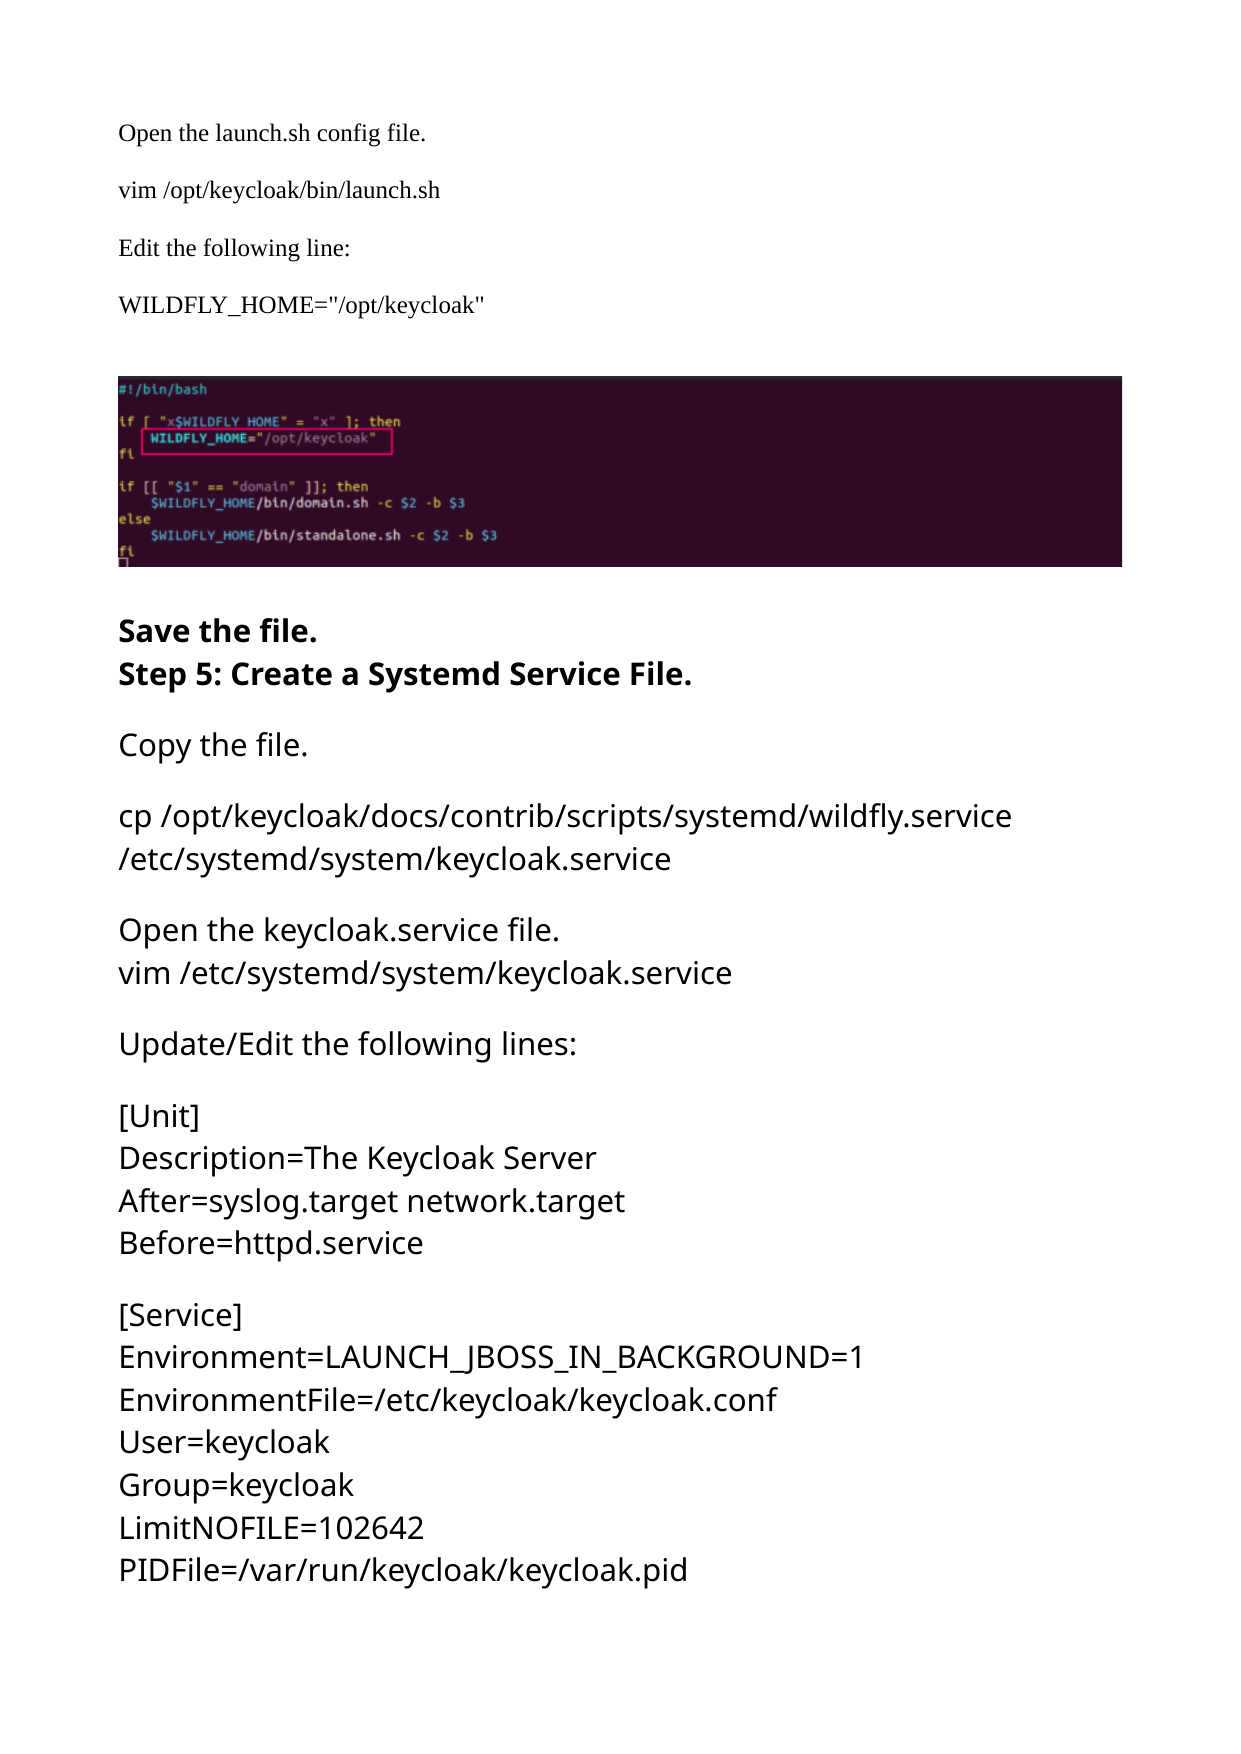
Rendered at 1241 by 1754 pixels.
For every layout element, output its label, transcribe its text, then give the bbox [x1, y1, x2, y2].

text vim /etc/systemd/system/keycloak.service [118, 951, 1122, 993]
text Open the keycloak.service file. [118, 908, 1122, 951]
text Group=keycloak [118, 1463, 1122, 1506]
text vim /opt/keycloak/bin/launch.sh [118, 176, 1122, 204]
text LimitNOFILE=102642 [118, 1506, 1122, 1548]
text Copy the file. [118, 723, 1122, 766]
text Description=The Keycloak Server [118, 1136, 1122, 1179]
text User=keycloak [118, 1421, 1122, 1463]
text Save the file. [118, 609, 1122, 652]
text EnvironmentFile=/etc/keycloak/keycloak.conf [118, 1378, 1122, 1421]
text WILDFLY_HOME="/opt/keycloak" [118, 291, 1122, 319]
text After=syslog.target network.target [118, 1179, 1122, 1221]
text Environment=LAUNCH_JBOSS_IN_BACKGROUND=1 [118, 1335, 1122, 1378]
text cp /opt/keycloak/docs/contrib/scripts/systemd/wildfly.service /etc/systemd/system/keycloak.service [118, 794, 1122, 879]
text Edit the following line: [118, 233, 1122, 262]
text PIDFile=/var/run/keycloak/keycloak.pid [118, 1548, 1122, 1591]
text Before=httpd.service [118, 1221, 1122, 1264]
text Update/Edit the following lines: [118, 1022, 1122, 1065]
text [Unit] [118, 1093, 1122, 1136]
text Open the launch.sh config file. [118, 118, 1122, 147]
picture [118, 376, 1123, 567]
text Step 5: Create a Systemd Service File. [118, 652, 1122, 694]
text [Service] [118, 1293, 1122, 1335]
